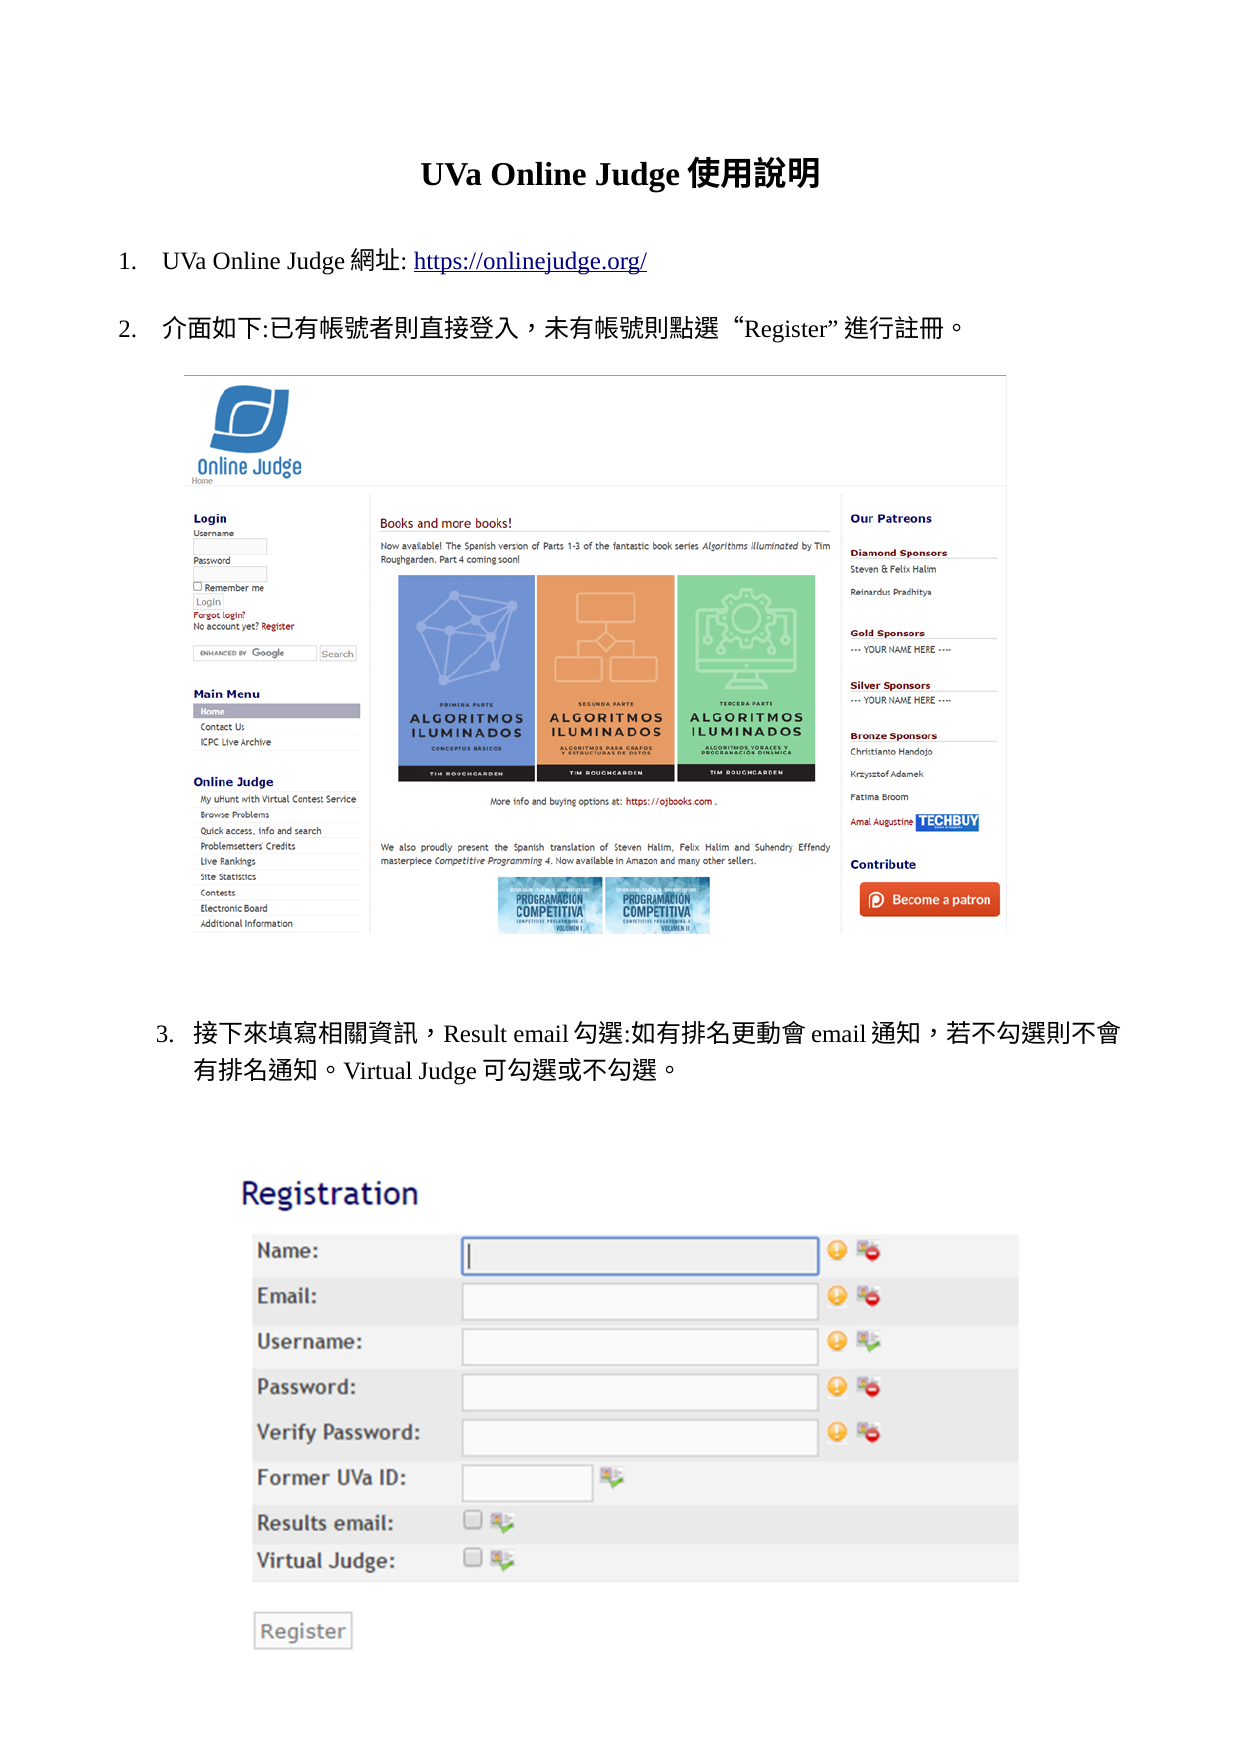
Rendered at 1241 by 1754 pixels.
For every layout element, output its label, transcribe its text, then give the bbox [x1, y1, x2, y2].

text 2. 介面如下:已有帳號者則直接登入，未有帳號則點選“Register” 進行註冊。 [118, 309, 1122, 345]
list 接下來填寫相關資訊，Result email勾選:如有排名更動會email通知，若不勾選則不會有排名通知。Virtual Judge可勾選或不勾選。 [156, 1014, 1122, 1086]
text UVa Online Judge使用說明 [118, 147, 1122, 195]
text 1. UVa Online Judge網址: https://onlinejudge.org/ [118, 240, 1122, 276]
picture [221, 1131, 1019, 1665]
picture [184, 375, 1007, 934]
